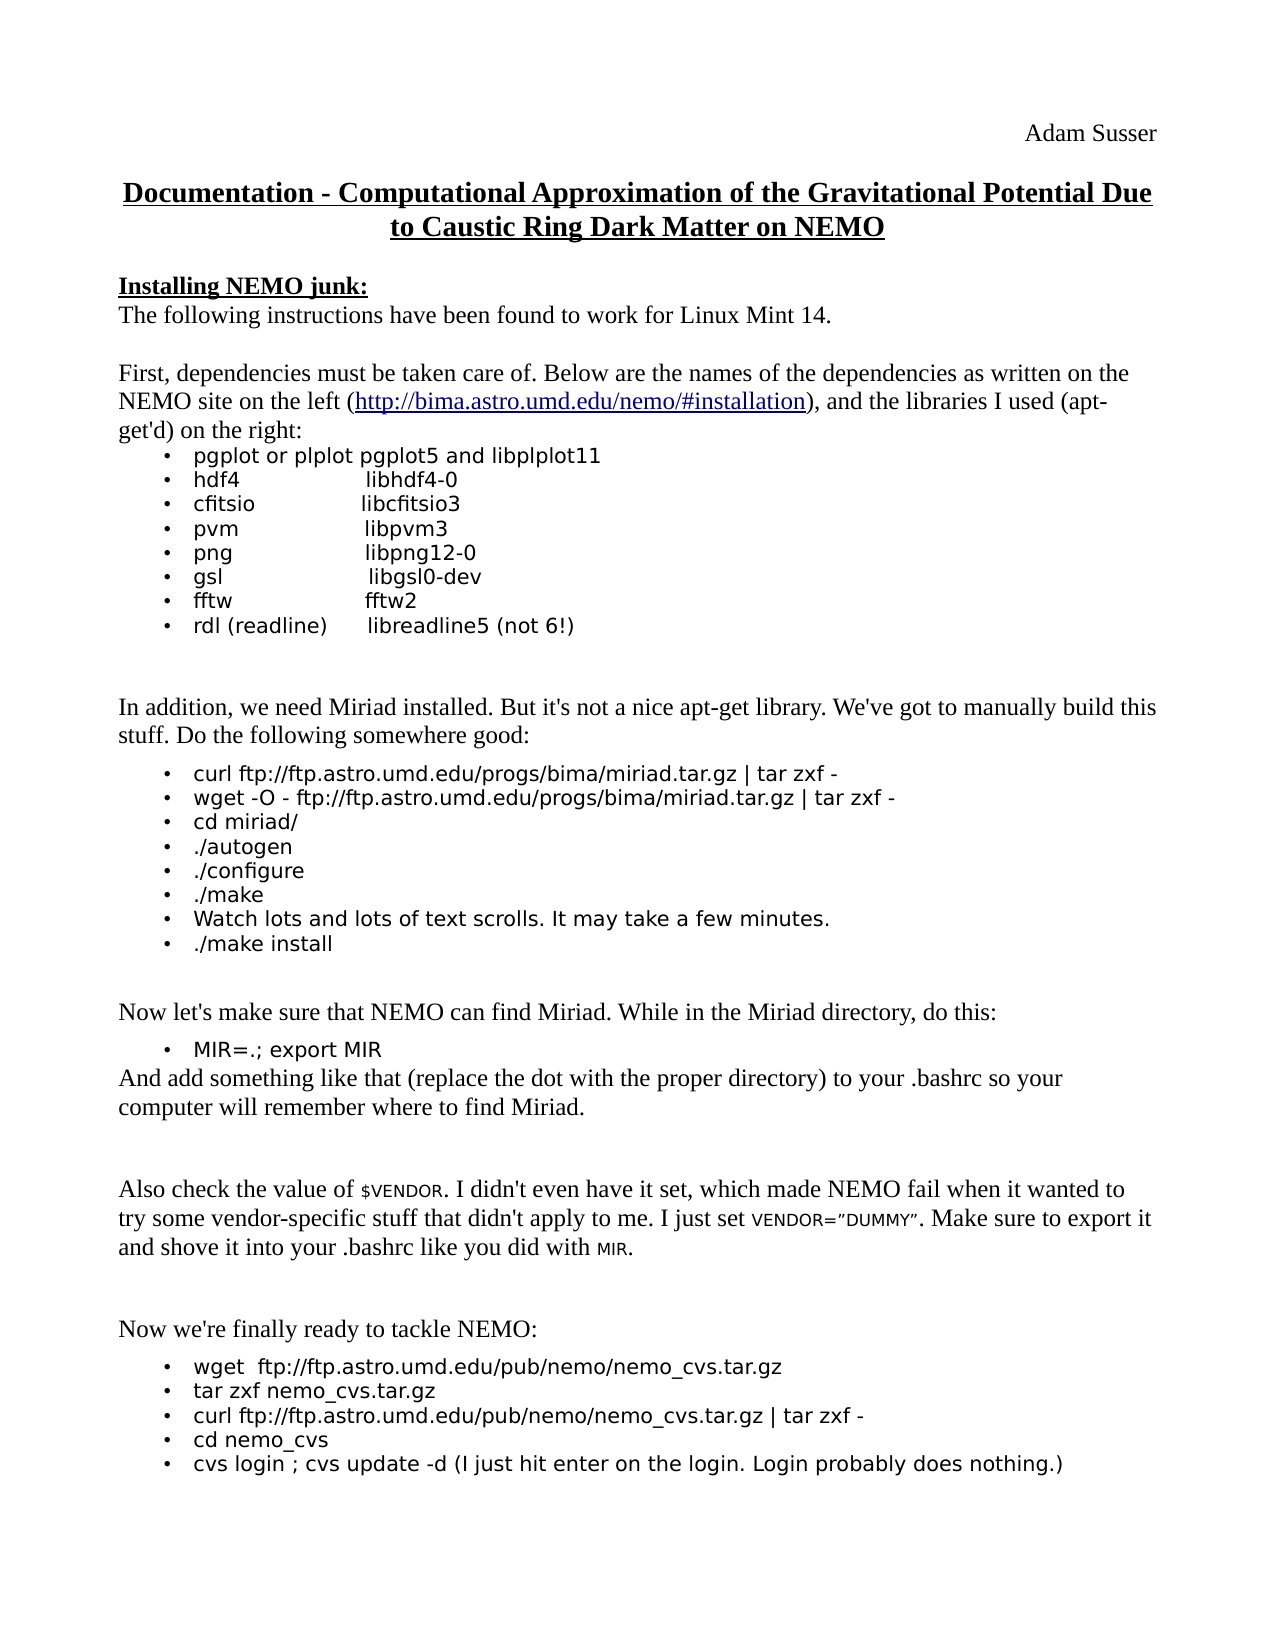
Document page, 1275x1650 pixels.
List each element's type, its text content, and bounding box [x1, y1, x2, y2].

list fftw fftw2 [164, 589, 1157, 614]
list cfitsio libcfitsio3 [164, 492, 1157, 517]
list MIR=.; export MIR [164, 1038, 1157, 1063]
list pvm libpvm3 [164, 517, 1157, 541]
list cd nemo_cvs [164, 1428, 1157, 1452]
list ./make [164, 883, 1157, 907]
list hdf4 libhdf4-0 [164, 468, 1157, 492]
list wget -O - ftp://ftp.astro.umd.edu/progs/bima/miriad.tar.gz | tar zxf - [164, 786, 1157, 810]
list curl ftp://ftp.astro.umd.edu/pub/nemo/nemo_cvs.tar.gz | tar zxf - [164, 1404, 1157, 1428]
list ./configure [164, 859, 1157, 883]
list gsl libgsl0-dev [164, 565, 1157, 589]
list tar zxf nemo_cvs.tar.gz [164, 1379, 1157, 1404]
text Now we're finally ready to tackle NEMO: [118, 1314, 1157, 1343]
text Documentation - Computational Approximation of the Gravitational Potential Due to Caustic Ring Dark Matter on NEMO [118, 176, 1157, 243]
text Now let's make sure that NEMO can find Miriad. While in the Miriad directory, do this: [118, 997, 1157, 1026]
list ./make install [164, 932, 1157, 956]
list png libpng12-0 [164, 541, 1157, 565]
list cvs login ; cvs update -d (I just hit enter on the login. Login probably does nothing.) [164, 1452, 1157, 1477]
list wget ftp://ftp.astro.umd.edu/pub/nemo/nemo_cvs.tar.gz [164, 1355, 1157, 1379]
text And add something like that (replace the dot with the proper directory) to your .bashrc so your computer will remember where to find Miriad. [118, 1063, 1157, 1120]
list Watch lots and lots of text scrolls. It may take a few minutes. [164, 907, 1157, 932]
list pgplot or plplot pgplot5 and libplplot11 [164, 444, 1157, 468]
list ./autogen [164, 835, 1157, 859]
list rdl (readline) libreadline5 (not 6!) [164, 614, 1157, 638]
text Installing NEMO junk: [118, 271, 1157, 300]
list cd miriad/ [164, 810, 1157, 835]
text The following instructions have been found to work for Linux Mint 14. [118, 300, 1157, 329]
text In addition, we need Miriad installed. But it's not a nice apt-get library. We've got to manually build this stuff. Do the following somewhere good: [118, 692, 1157, 749]
text First, dependencies must be taken care of. Below are the names of the dependencies as written on the NEMO site on the left (http://bima.astro.umd.edu/nemo/#installation), and the libraries I used (apt-get'd) on the right: [118, 358, 1157, 444]
text Adam Susser [118, 118, 1157, 147]
list curl ftp://ftp.astro.umd.edu/progs/bima/miriad.tar.gz | tar zxf - [164, 762, 1157, 786]
text Also check the value of $VENDOR. I didn't even have it set, which made NEMO fail when it wanted to try some vendor-specific stuff that didn't apply to me. I just set VENDOR=”DUMMY”. Make sure to export it and shove it into your .bashrc like you did with MIR. [118, 1174, 1157, 1260]
